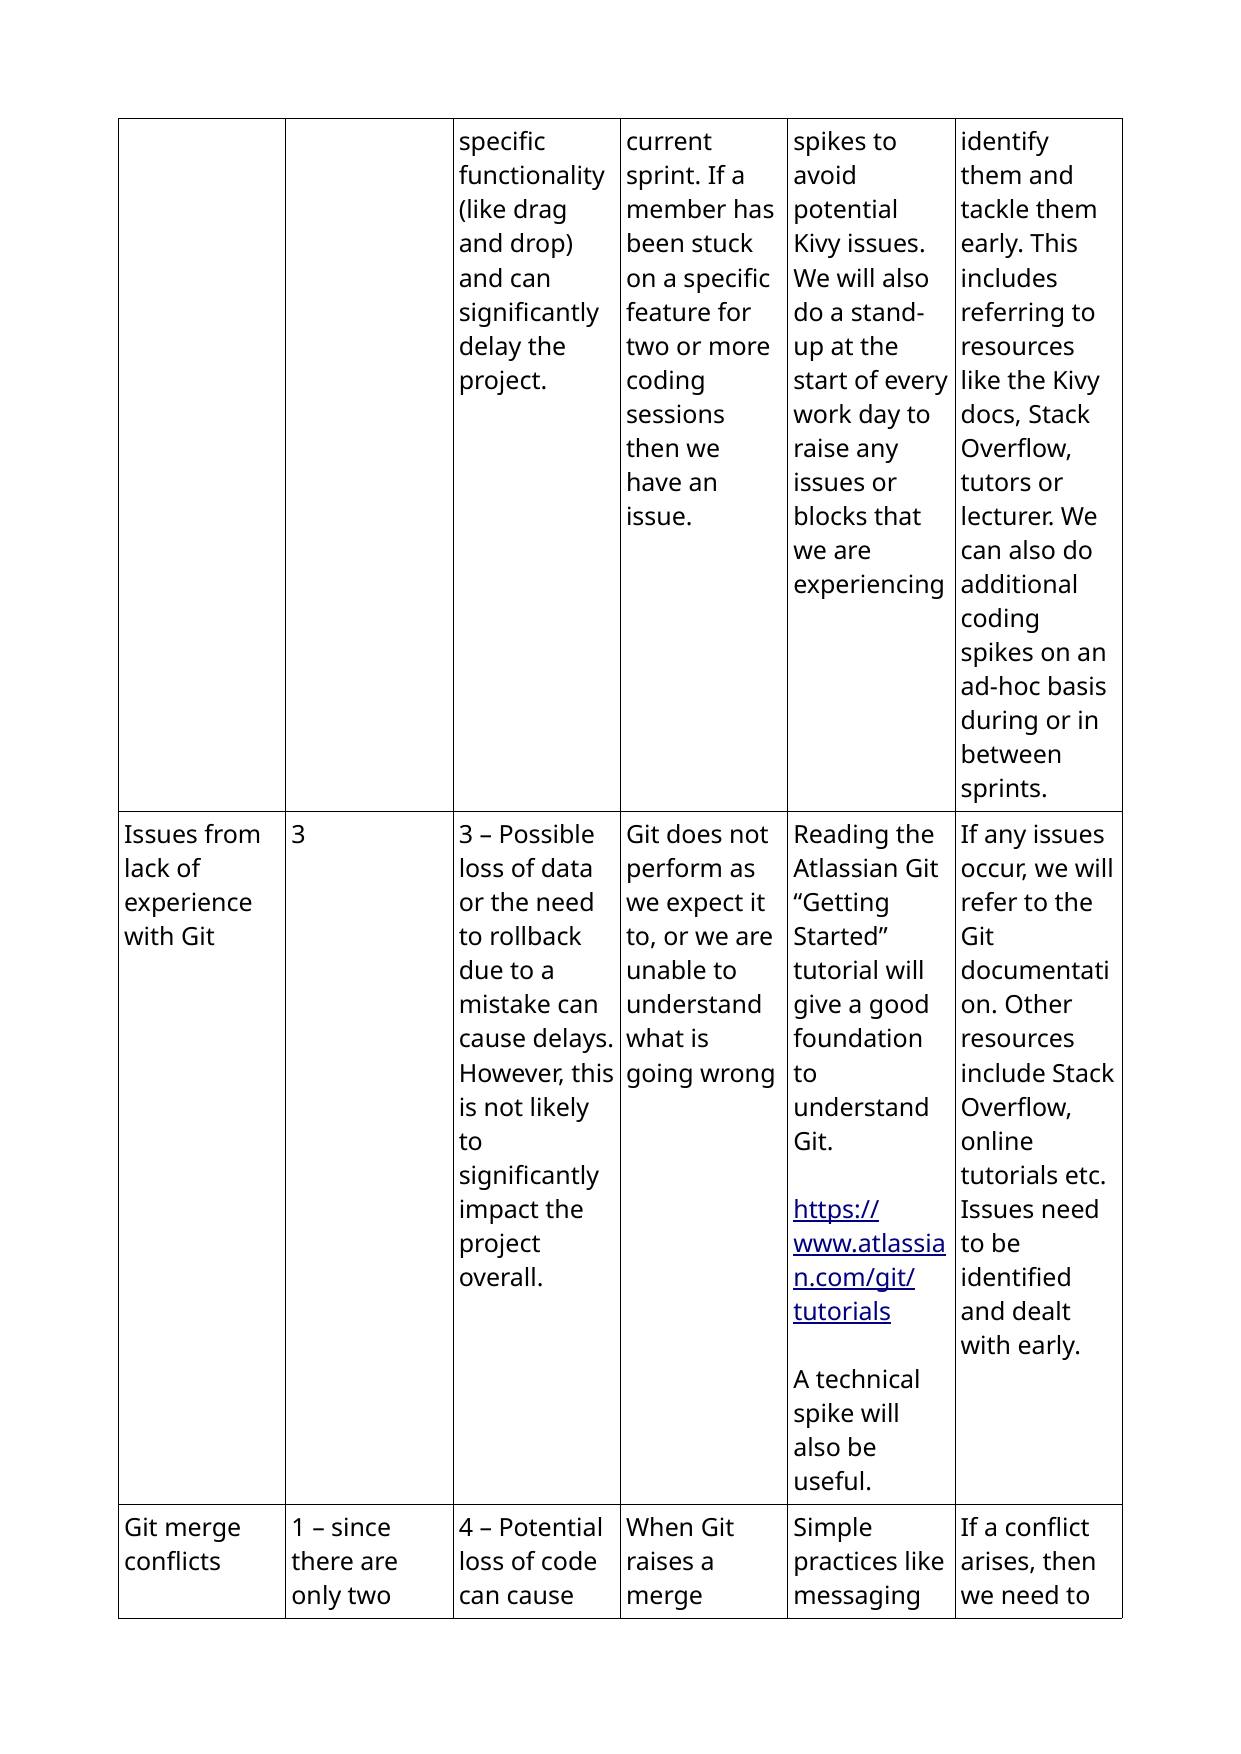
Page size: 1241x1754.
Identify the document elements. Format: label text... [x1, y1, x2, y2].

table_cell specific functionality (like drag and drop) and can significantly delay the project. [454, 119, 620, 811]
table_cell Git does not perform as we expect it to, or we are unable to understand what is going wrong [621, 812, 787, 1504]
table_cell spikes to avoid potential Kivy issues. We will also do a stand-up at the start of every work day to raise any issues or blocks that we are experiencing [788, 119, 955, 811]
table_cell [119, 119, 285, 811]
table_cell 4 – Potential loss of code can cause [454, 1505, 620, 1617]
table_cell identify them and tackle them early. This includes referring to resources like the Kivy docs, Stack Overflow, tutors or lecturer. We can also do additional coding spikes on an ad-hoc basis during or in between sprints. [956, 119, 1122, 811]
table_cell [286, 119, 453, 811]
table_cell Git merge conflicts [119, 1505, 285, 1617]
table_cell 3 – Possible loss of data or the need to rollback due to a mistake can cause delays. However, this is not likely to significantly impact the project overall. [454, 812, 620, 1504]
table_cell Simple practices like messaging [788, 1505, 955, 1617]
table_cell When Git raises a merge [621, 1505, 787, 1617]
table_cell Reading the Atlassian Git “Getting Started” tutorial will give a good foundation to understand Git. https://www.atlassian.com/git/tutorials A technical spike will also be useful. [788, 812, 955, 1504]
table_cell Issues from lack of experience with Git [119, 812, 285, 1504]
table_cell If a conflict arises, then we need to [956, 1505, 1122, 1617]
table_cell current sprint. If a member has been stuck on a specific feature for two or more coding sessions then we have an issue. [621, 119, 787, 811]
table_cell If any issues occur, we will refer to the Git documentation. Other resources include Stack Overflow, online tutorials etc. Issues need to be identified and dealt with early. [956, 812, 1122, 1504]
table_cell 3 [286, 812, 453, 1504]
table_cell 1 – since there are only two [286, 1505, 453, 1617]
